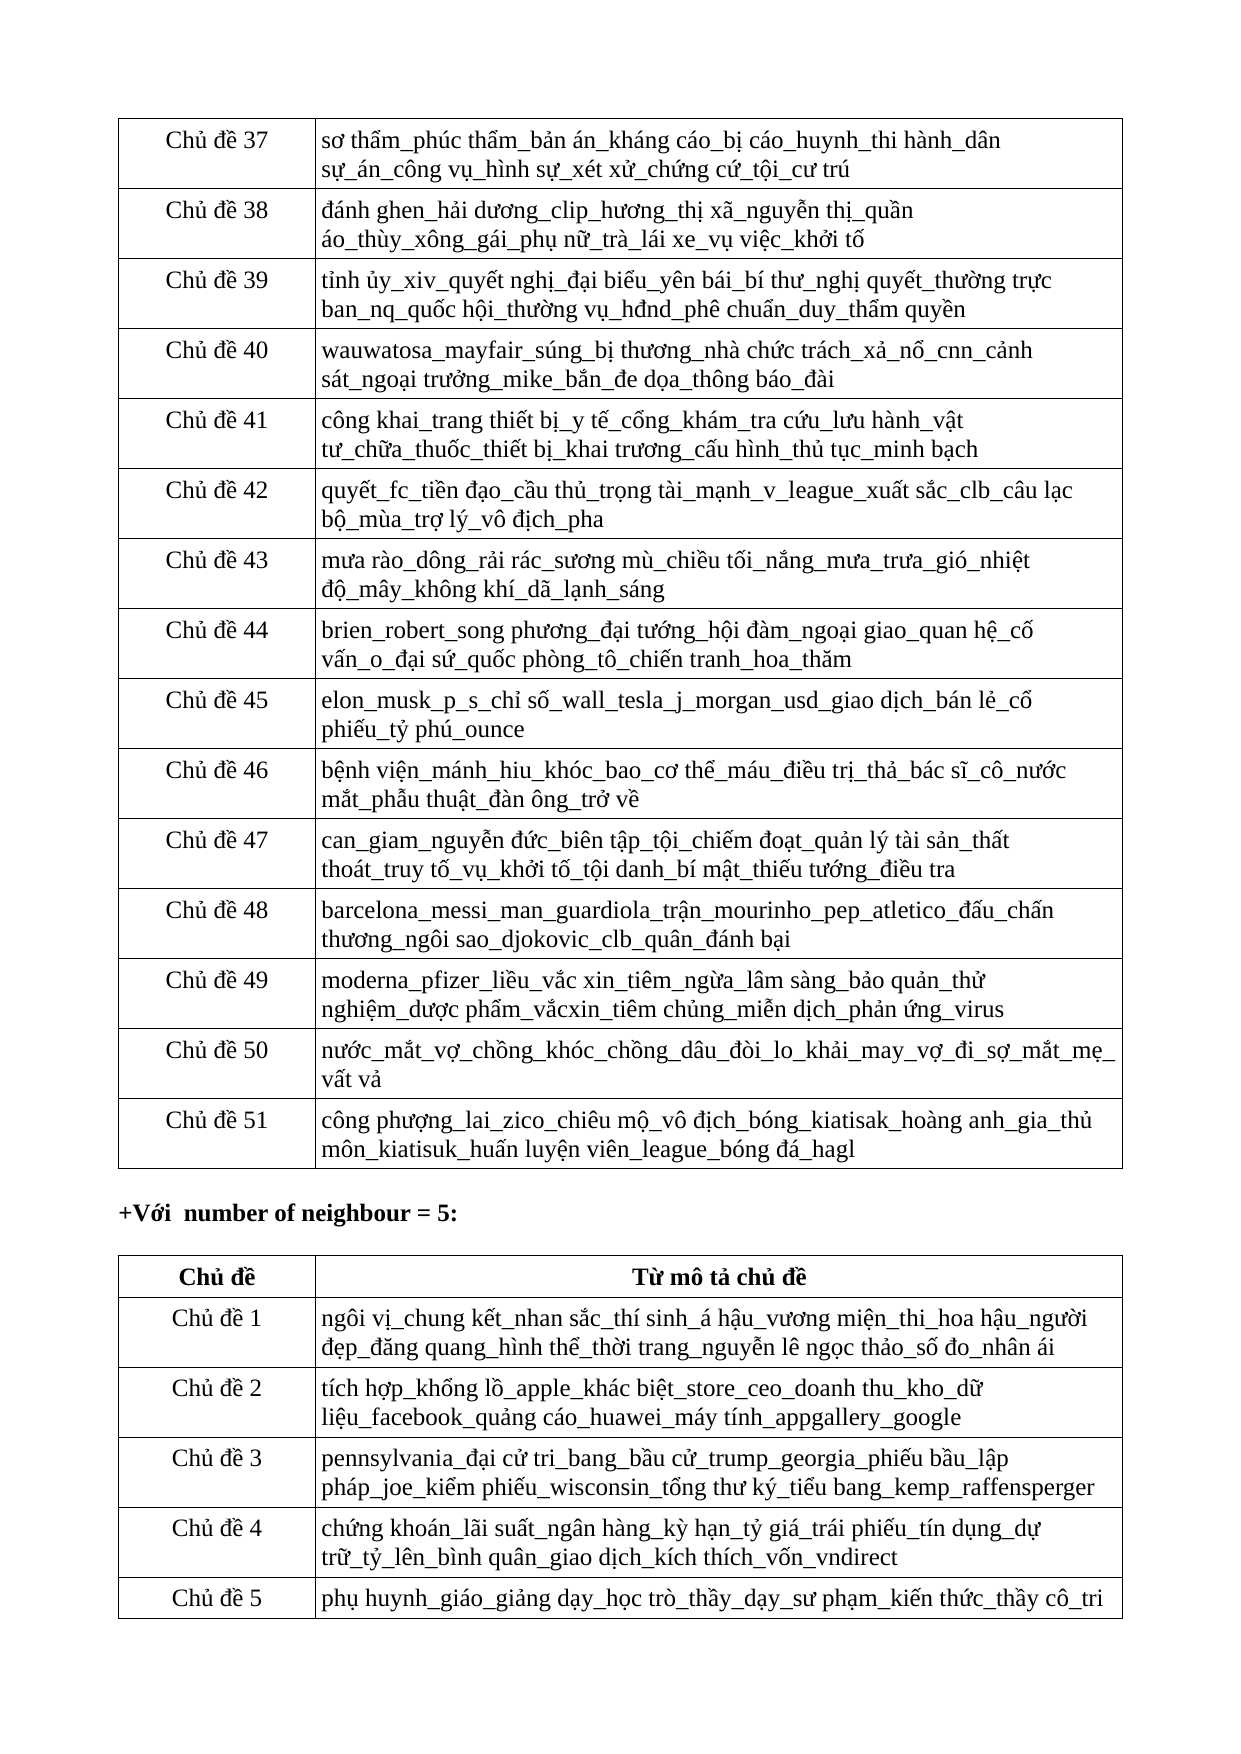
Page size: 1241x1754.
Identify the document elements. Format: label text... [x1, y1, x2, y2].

table_cell Chủ đề 45 [119, 679, 315, 748]
table_cell Chủ đề 1 [119, 1298, 315, 1367]
table_cell Chủ đề 48 [119, 889, 315, 958]
table_cell Chủ đề 38 [119, 189, 315, 258]
table_cell elon_musk_p_s_chỉ số_wall_tesla_j_morgan_usd_giao dịch_bán lẻ_cổ phiếu_tỷ phú_ounce [316, 679, 1122, 748]
table_cell brien_robert_song phương_đại tướng_hội đàm_ngoại giao_quan hệ_cố vấn_o_đại sứ_quốc phòng_tô_chiến tranh_hoa_thăm [316, 609, 1122, 678]
table_cell công khai_trang thiết bị_y tế_cổng_khám_tra cứu_lưu hành_vật tư_chữa_thuốc_thiết bị_khai trương_cấu hình_thủ tục_minh bạch [316, 399, 1122, 468]
table_cell mưa rào_dông_rải rác_sương mù_chiều tối_nắng_mưa_trưa_gió_nhiệt độ_mây_không khí_dã_lạnh_sáng [316, 539, 1122, 608]
table_cell Chủ đề 51 [119, 1099, 315, 1168]
table_cell Chủ đề 42 [119, 469, 315, 538]
table_cell Chủ đề 37 [119, 119, 315, 188]
table_cell nước_mắt_vợ_chồng_khóc_chồng_dâu_đòi_lo_khải_may_vợ_đi_sợ_mắt_mẹ_vất vả [316, 1029, 1122, 1098]
table_cell tỉnh ủy_xiv_quyết nghị_đại biểu_yên bái_bí thư_nghị quyết_thường trực ban_nq_quốc hội_thường vụ_hđnd_phê chuẩn_duy_thẩm quyền [316, 259, 1122, 328]
table_cell quyết_fc_tiền đạo_cầu thủ_trọng tài_mạnh_v_league_xuất sắc_clb_câu lạc bộ_mùa_trợ lý_vô địch_pha [316, 469, 1122, 538]
table_cell sơ thẩm_phúc thẩm_bản án_kháng cáo_bị cáo_huynh_thi hành_dân sự_án_công vụ_hình sự_xét xử_chứng cứ_tội_cư trú [316, 119, 1122, 188]
table_cell chứng khoán_lãi suất_ngân hàng_kỳ hạn_tỷ giá_trái phiếu_tín dụng_dự trữ_tỷ_lên_bình quân_giao dịch_kích thích_vốn_vndirect [316, 1508, 1122, 1577]
table_cell Chủ đề 47 [119, 819, 315, 888]
table_cell đánh ghen_hải dương_clip_hương_thị xã_nguyễn thị_quần áo_thùy_xông_gái_phụ nữ_trà_lái xe_vụ việc_khởi tố [316, 189, 1122, 258]
table_cell công phượng_lai_zico_chiêu mộ_vô địch_bóng_kiatisak_hoàng anh_gia_thủ môn_kiatisuk_huấn luyện viên_league_bóng đá_hagl [316, 1099, 1122, 1168]
table_cell Chủ đề 41 [119, 399, 315, 468]
text +Với number of neighbour = 5: [118, 1198, 1122, 1227]
table_cell Chủ đề 39 [119, 259, 315, 328]
table_cell bệnh viện_mánh_hiu_khóc_bao_cơ thể_máu_điều trị_thả_bác sĩ_cô_nước mắt_phẫu thuật_đàn ông_trở về [316, 749, 1122, 818]
table_cell Chủ đề 40 [119, 329, 315, 398]
table_header Chủ đề [119, 1256, 315, 1297]
table_cell Chủ đề 4 [119, 1508, 315, 1577]
table_cell phụ huynh_giáo_giảng dạy_học trò_thầy_dạy_sư phạm_kiến thức_thầy cô_tri [316, 1578, 1122, 1618]
table_cell Chủ đề 43 [119, 539, 315, 608]
table_cell Chủ đề 49 [119, 959, 315, 1028]
table_cell Chủ đề 44 [119, 609, 315, 678]
table_cell Chủ đề 2 [119, 1368, 315, 1437]
table_cell tích hợp_khổng lồ_apple_khác biệt_store_ceo_doanh thu_kho_dữ liệu_facebook_quảng cáo_huawei_máy tính_appgallery_google [316, 1368, 1122, 1437]
table_cell can_giam_nguyễn đức_biên tập_tội_chiếm đoạt_quản lý tài sản_thất thoát_truy tố_vụ_khởi tố_tội danh_bí mật_thiếu tướng_điều tra [316, 819, 1122, 888]
table_cell wauwatosa_mayfair_súng_bị thương_nhà chức trách_xả_nổ_cnn_cảnh sát_ngoại trưởng_mike_bắn_đe dọa_thông báo_đài [316, 329, 1122, 398]
table_cell Chủ đề 5 [119, 1578, 315, 1618]
table_cell ngôi vị_chung kết_nhan sắc_thí sinh_á hậu_vương miện_thi_hoa hậu_người đẹp_đăng quang_hình thể_thời trang_nguyễn lê ngọc thảo_số đo_nhân ái [316, 1298, 1122, 1367]
table_cell pennsylvania_đại cử tri_bang_bầu cử_trump_georgia_phiếu bầu_lập pháp_joe_kiểm phiếu_wisconsin_tổng thư ký_tiểu bang_kemp_raffensperger [316, 1438, 1122, 1507]
table_header Từ mô tả chủ đề [316, 1256, 1122, 1297]
table_cell Chủ đề 50 [119, 1029, 315, 1098]
table_cell Chủ đề 3 [119, 1438, 315, 1507]
table_cell moderna_pfizer_liều_vắc xin_tiêm_ngừa_lâm sàng_bảo quản_thử nghiệm_dược phẩm_vắcxin_tiêm chủng_miễn dịch_phản ứng_virus [316, 959, 1122, 1028]
table_cell barcelona_messi_man_guardiola_trận_mourinho_pep_atletico_đấu_chấn thương_ngôi sao_djokovic_clb_quân_đánh bại [316, 889, 1122, 958]
table_cell Chủ đề 46 [119, 749, 315, 818]
